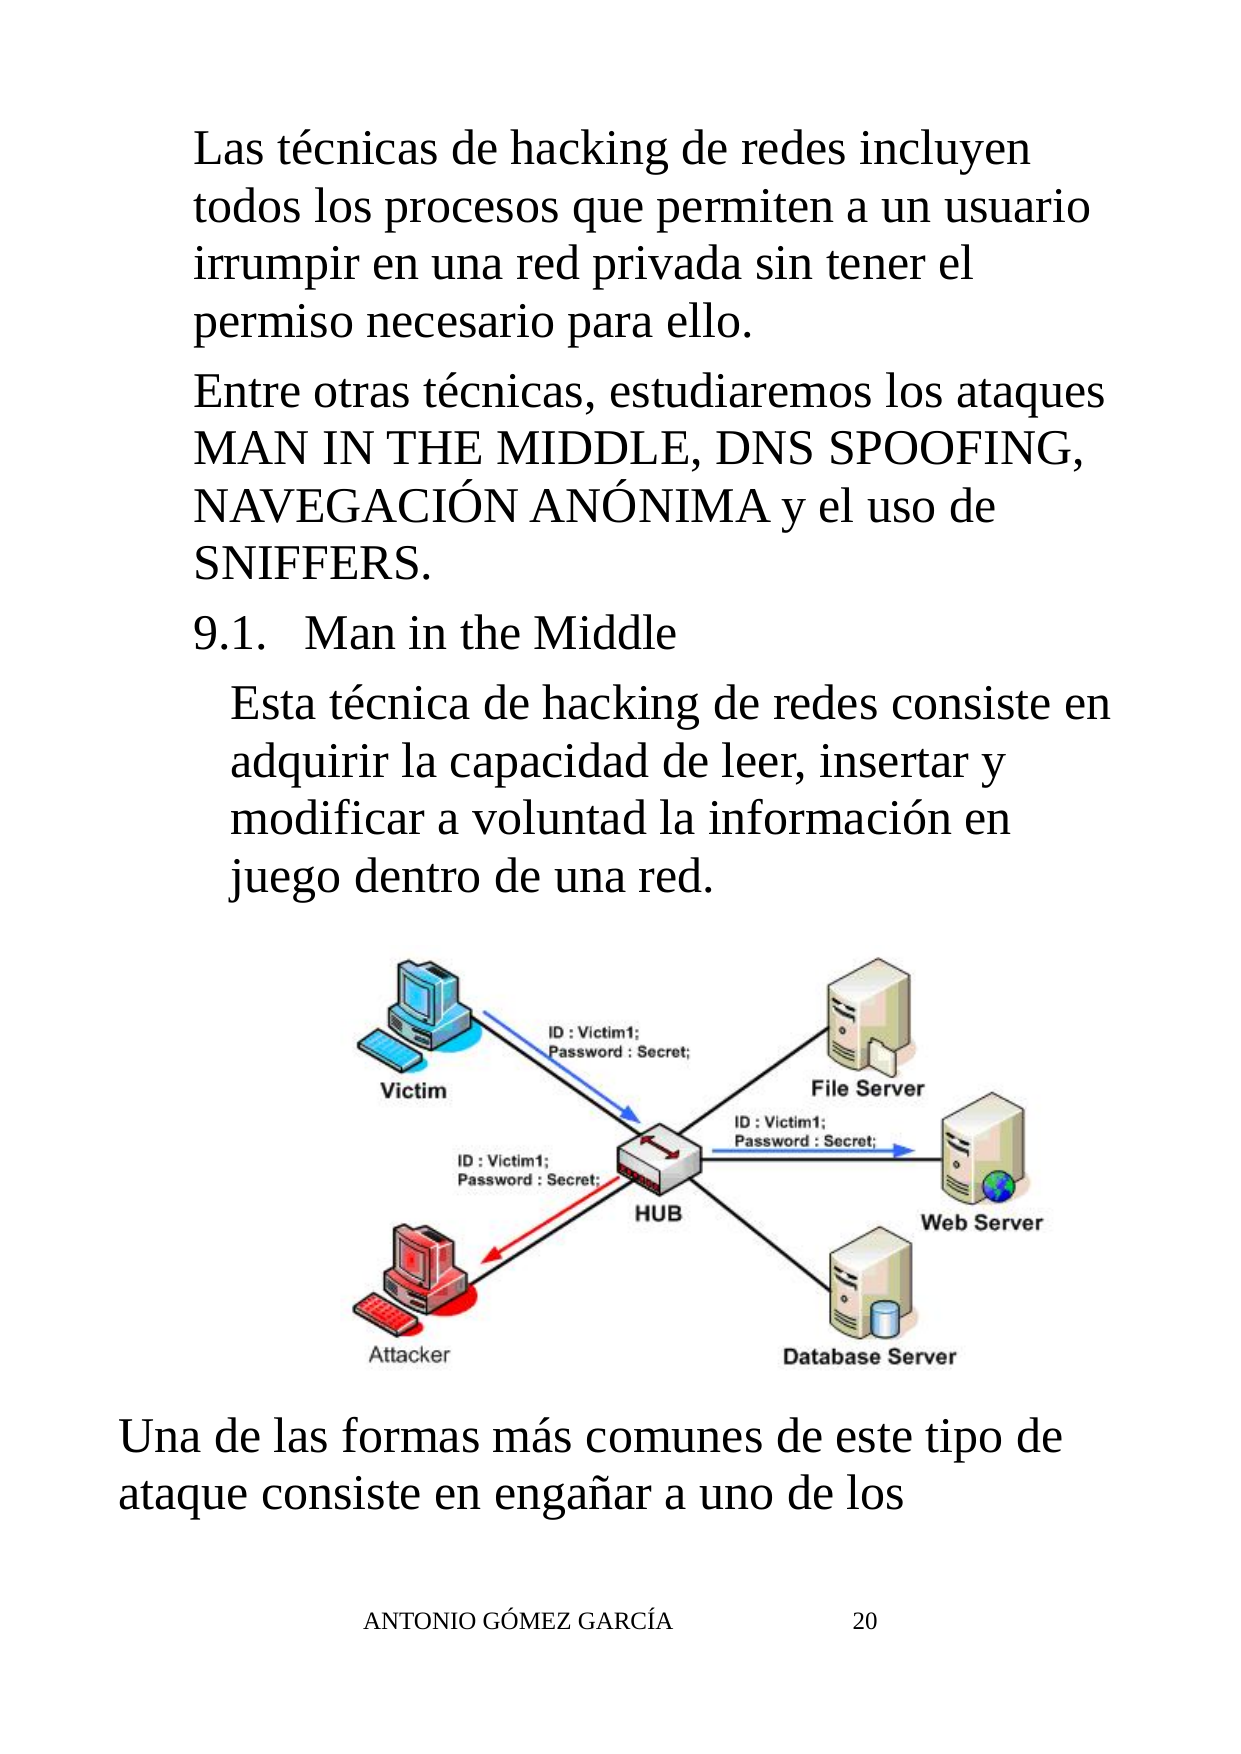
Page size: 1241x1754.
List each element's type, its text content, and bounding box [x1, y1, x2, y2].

text Una de las formas más comunes de este tipo de ataque consiste en engañar a uno de los [118, 1406, 1122, 1521]
list Las técnicas de hacking de redes incluyen todos los procesos que permiten a un usuario irrumpir en una red privada sin tener el permiso necesario para ello. [156, 118, 1122, 348]
list Entre otras técnicas, estudiaremos los ataques MAN IN THE MIDDLE, DNS SPOOFING, NAVEGACIÓN ANÓNIMA y el uso de SNIFFERS. [156, 361, 1122, 591]
list Man in the Middle [193, 603, 1122, 661]
picture [340, 945, 1066, 1396]
list Esta técnica de hacking de redes consiste en adquirir la capacidad de leer, insertar y modificar a voluntad la información en juego dentro de una red. [193, 673, 1122, 903]
